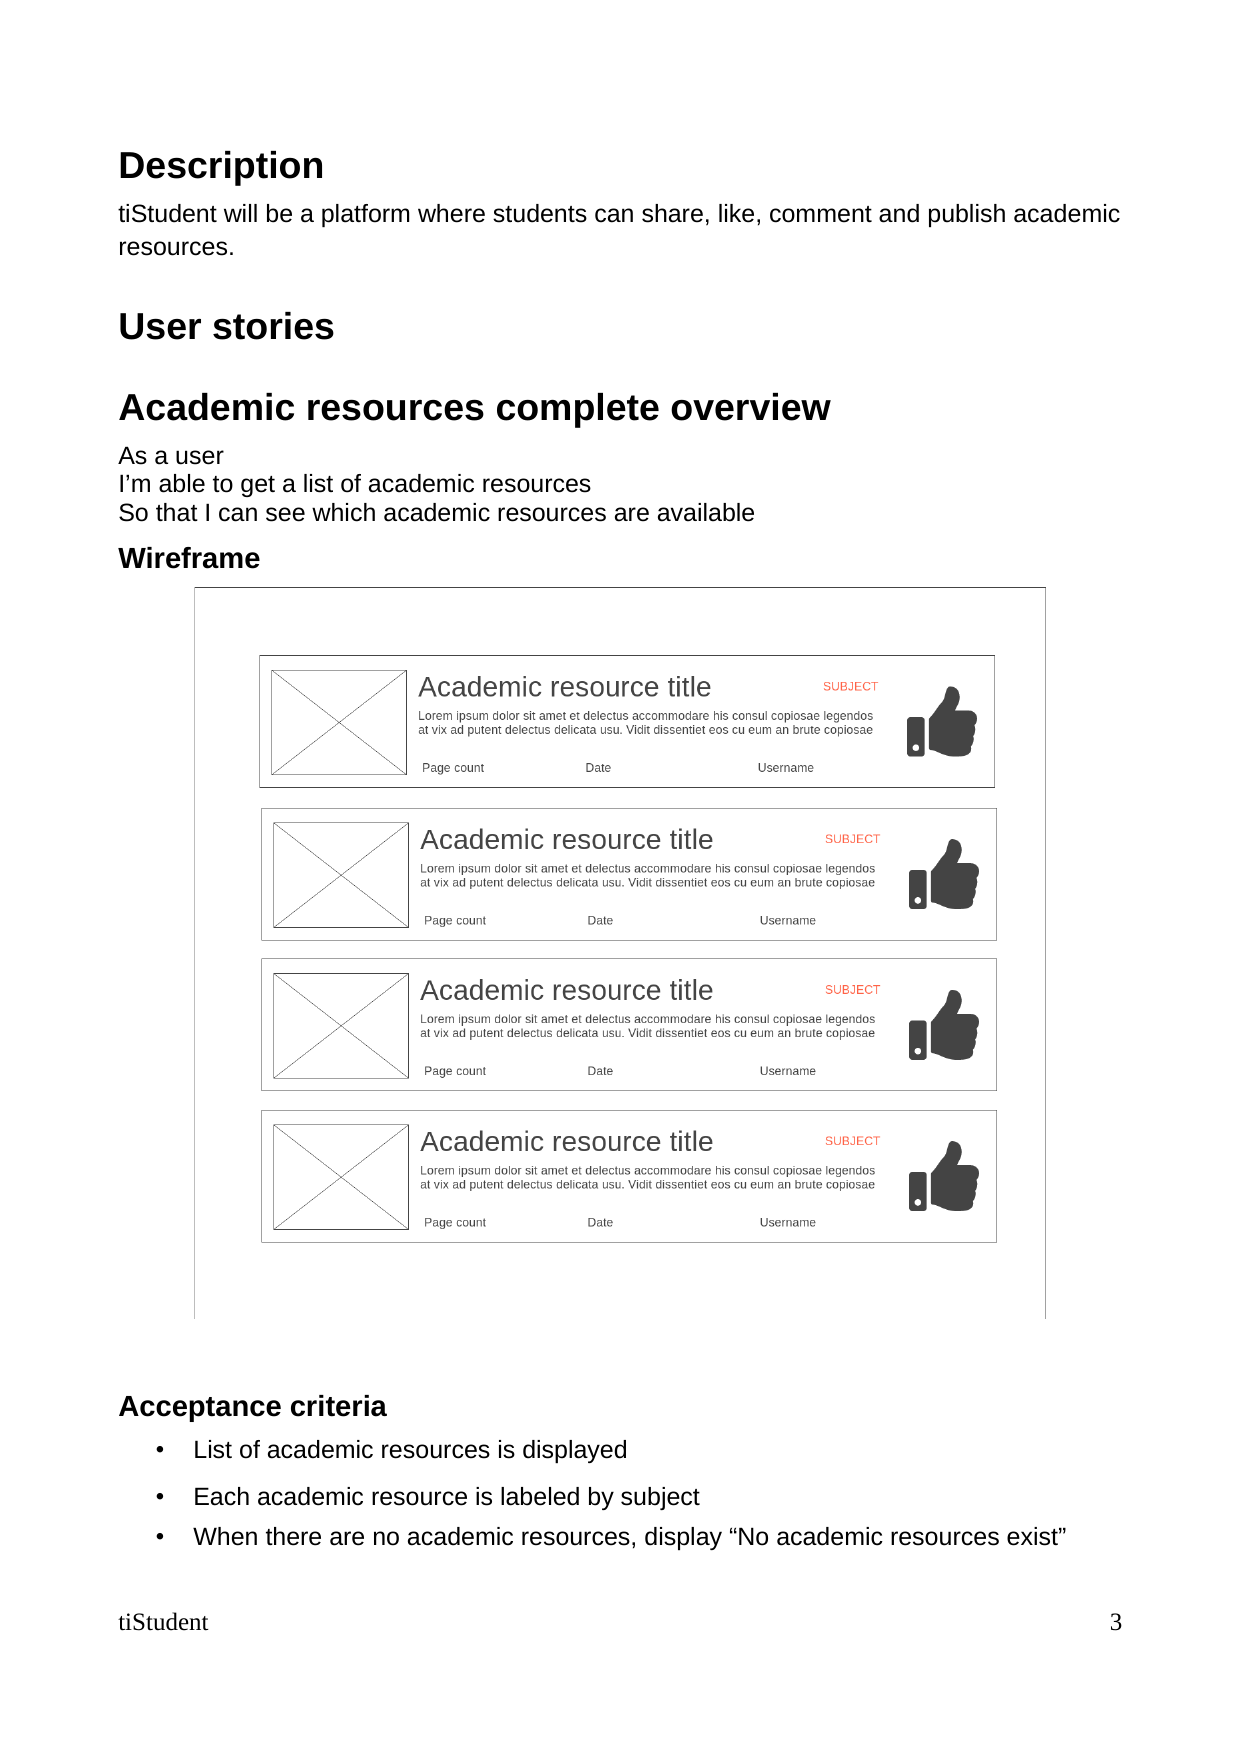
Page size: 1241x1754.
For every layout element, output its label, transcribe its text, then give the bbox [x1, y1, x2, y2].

list Each academic resource is labeled by subject [156, 1482, 1122, 1511]
picture [194, 587, 1046, 1319]
subtitle Description [118, 143, 1122, 186]
subtitle Wireframe [118, 541, 1122, 575]
list When there are no academic resources, display “No academic resources exist” [156, 1522, 1122, 1551]
subtitle Acceptance criteria [118, 1388, 1122, 1422]
text tiStudent will be a platform where students can share, like, comment and publish academic resources. [118, 199, 1122, 261]
subtitle Academic resources complete overview [118, 385, 1122, 428]
subtitle User stories [118, 304, 1122, 347]
text As a user I’m able to get a list of academic resources So that I can see which academic resources are available [118, 441, 1122, 527]
list List of academic resources is displayed [156, 1434, 1122, 1463]
